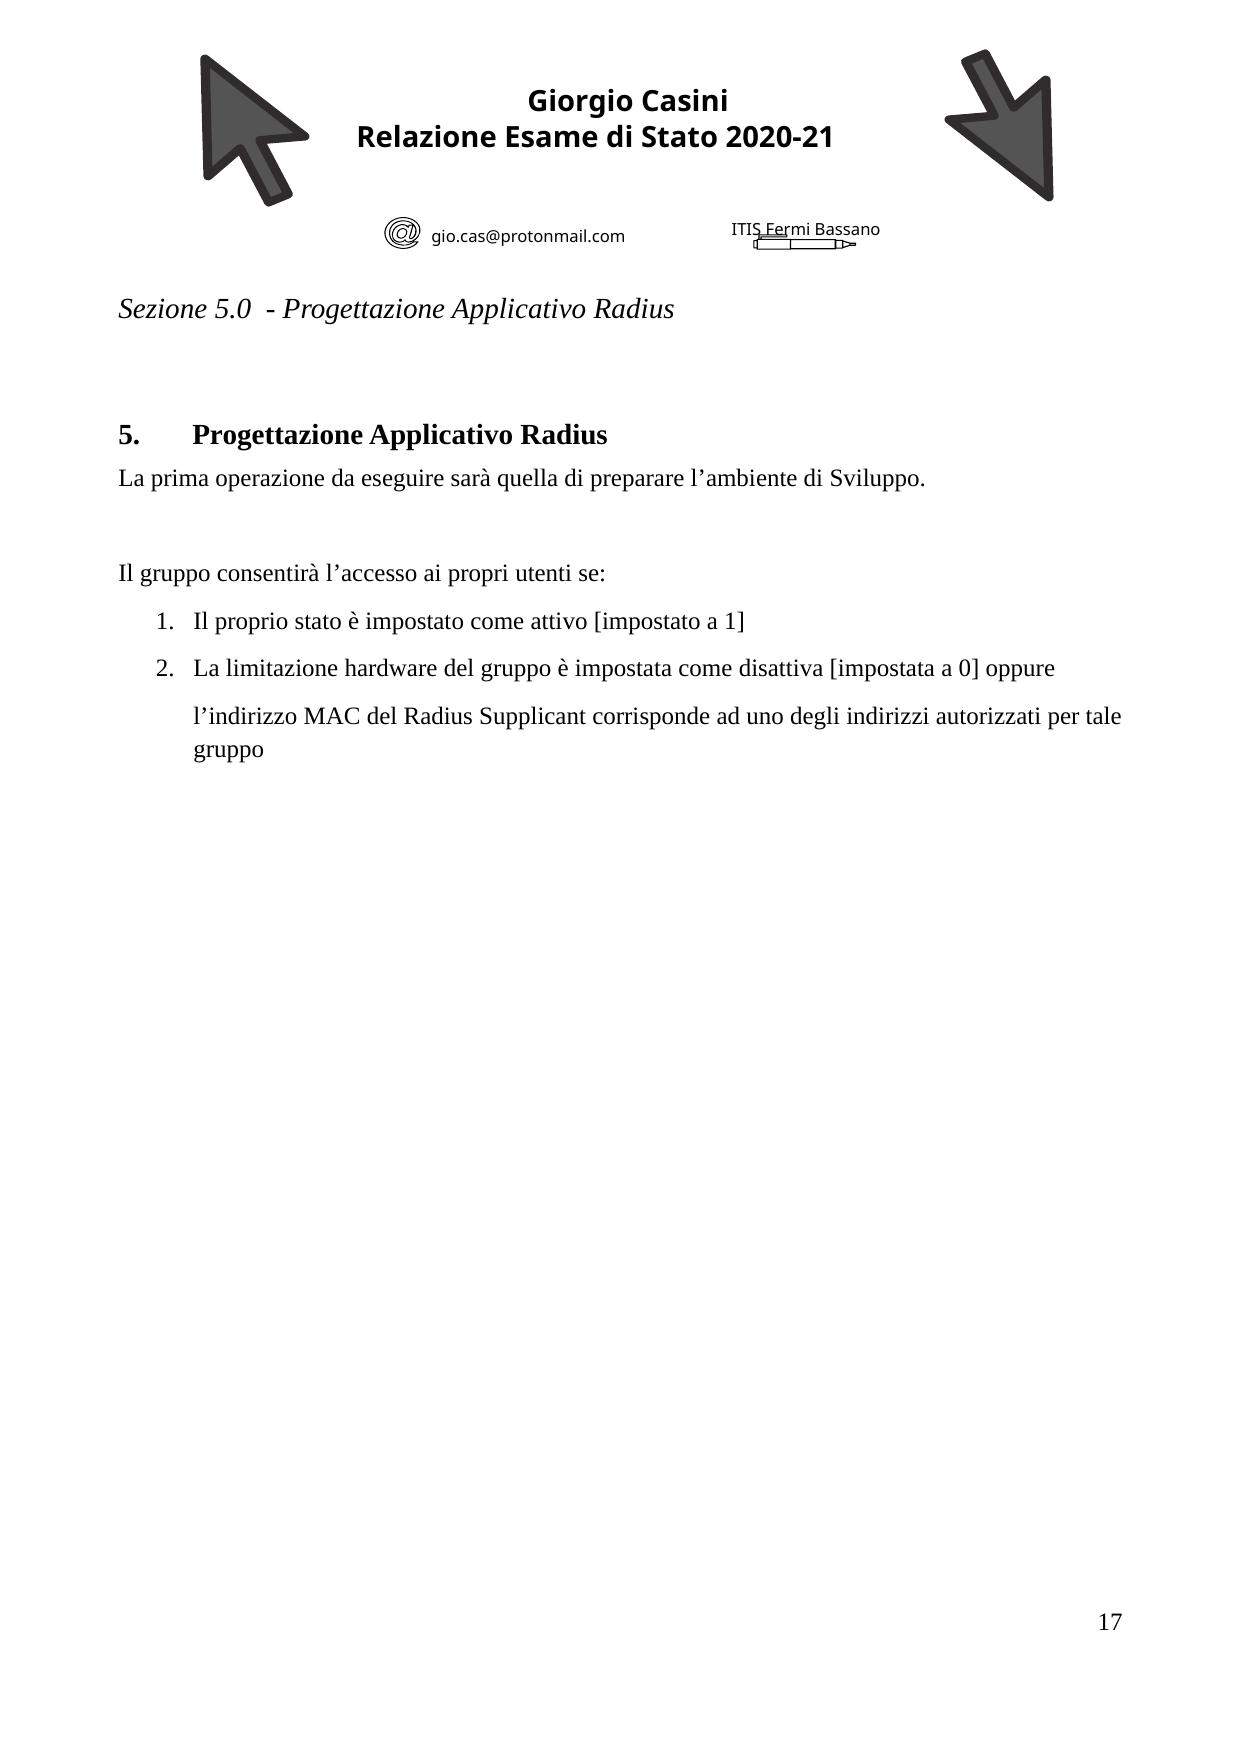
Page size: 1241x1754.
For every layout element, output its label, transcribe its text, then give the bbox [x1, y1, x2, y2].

text La prima operazione da eseguire sarà quella di preparare l’ambiente di Sviluppo. [118, 463, 1122, 492]
list l’indirizzo MAC del Radius Supplicant corrisponde ad uno degli indirizzi autorizzati per tale gruppo [156, 701, 1122, 763]
list La limitazione hardware del gruppo è impostata come disattiva [impostata a 0] oppure [156, 653, 1122, 682]
subtitle Sezione 5.0 - Progettazione Applicativo Radius [118, 214, 1122, 324]
text Il gruppo consentirà l’accesso ai propri utenti se: [118, 558, 1122, 587]
list Il proprio stato è impostato come attivo [impostato a 1] [156, 606, 1122, 634]
subtitle Progettazione Applicativo Radius [118, 417, 1122, 451]
